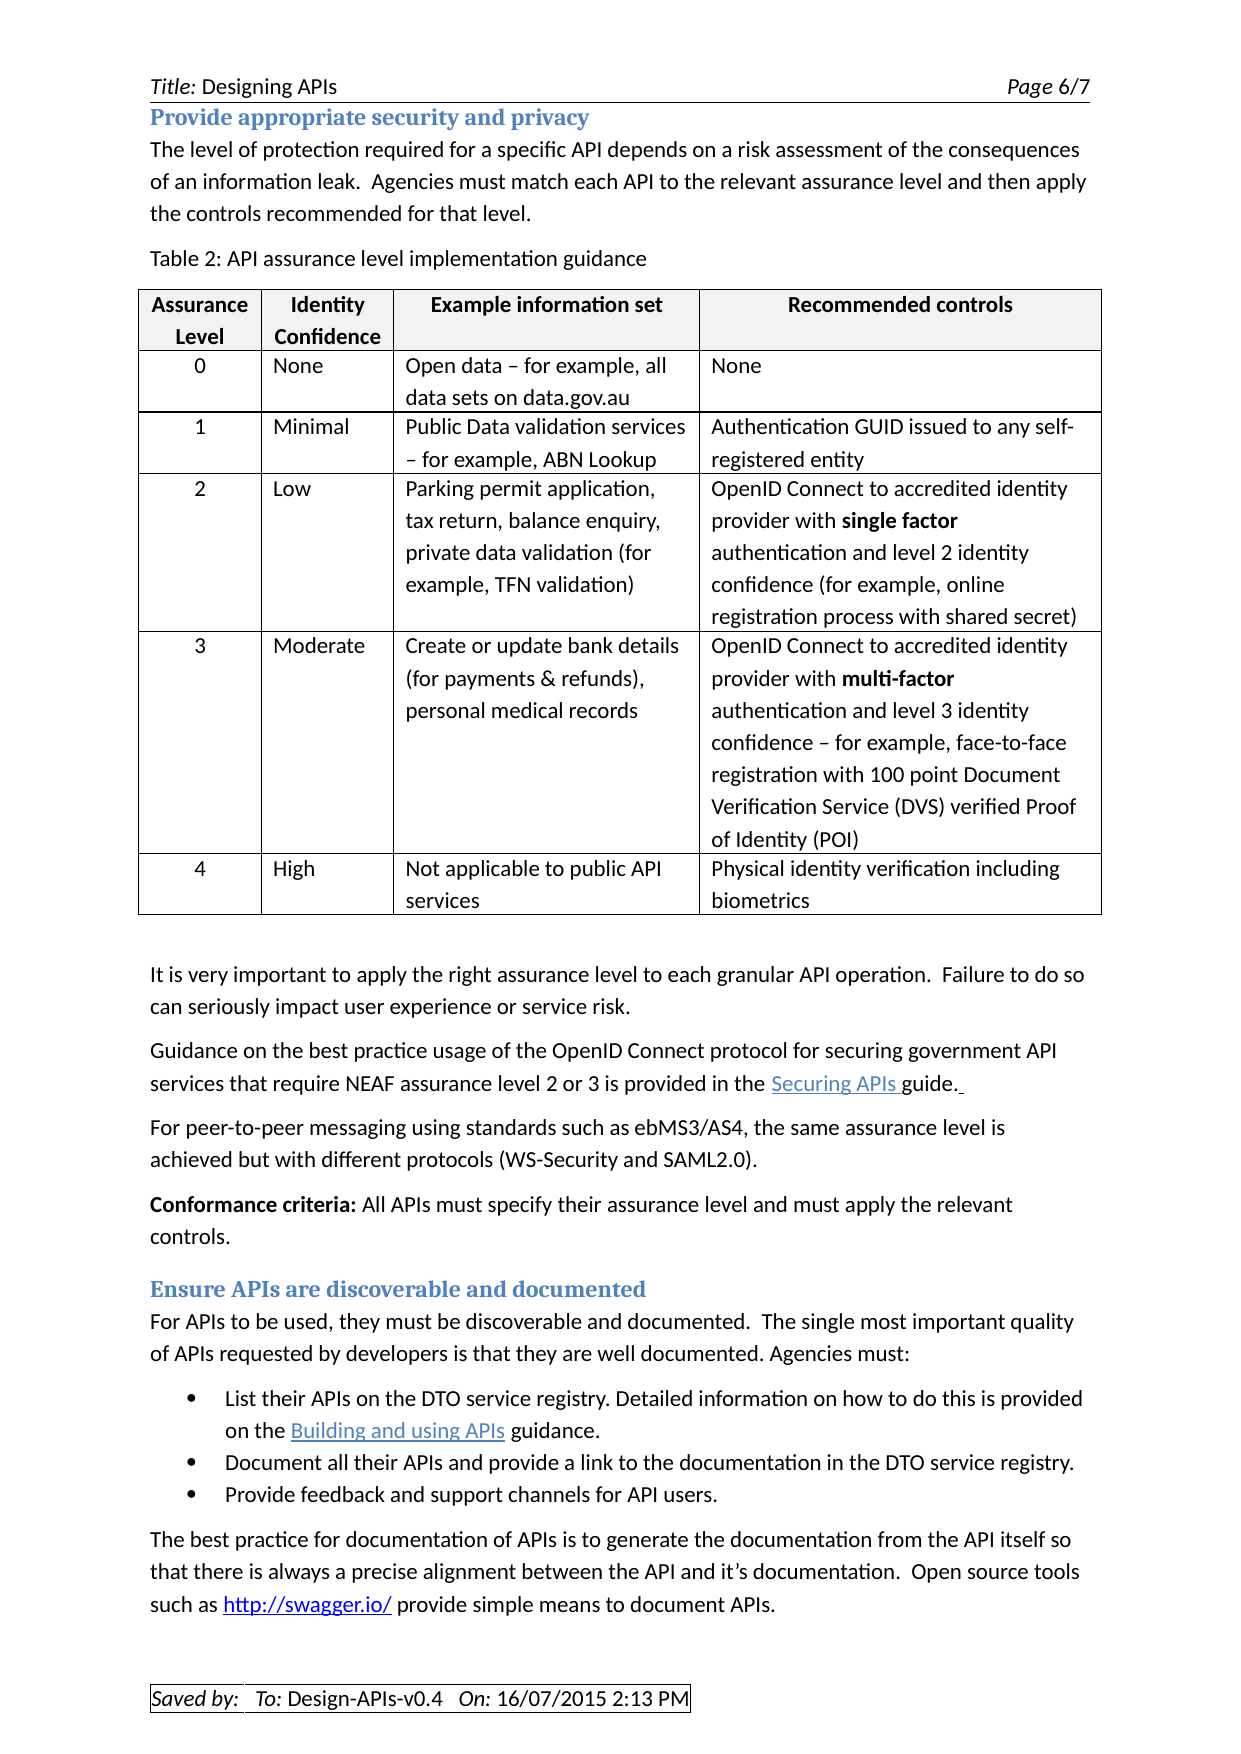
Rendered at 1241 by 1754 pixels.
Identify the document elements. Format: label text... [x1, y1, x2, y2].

subtitle Provide appropriate security and privacy [150, 103, 1090, 131]
table_cell 1 [139, 413, 261, 473]
subtitle Ensure APIs are discoverable and documented [150, 1276, 1090, 1303]
table_cell Public Data validation services – for example, ABN Lookup [394, 413, 699, 473]
table_cell None [700, 351, 1101, 411]
text Table 2: API assurance level implementation guidance [150, 244, 1090, 272]
table_header Example information set [394, 290, 699, 350]
list Provide feedback and support channels for API users. [187, 1481, 1090, 1509]
list List their APIs on the DTO service registry. Detailed information on how to do this is provided on the Building and using APIs guidance. [187, 1384, 1090, 1444]
table_header Recommended controls [700, 290, 1101, 350]
table_cell Open data – for example, all data sets on data.gov.au [394, 351, 699, 411]
table_header Assurance Level [139, 290, 261, 350]
table_cell 4 [139, 854, 261, 914]
text Conformance criteria: All APIs must specify their assurance level and must apply the relevant controls. [150, 1190, 1090, 1251]
table_cell OpenID Connect to accredited identity provider with single factor authentication and level 2 identity confidence (for example, online registration process with shared secret) [700, 474, 1101, 631]
text For peer-to-peer messaging using standards such as ebMS3/AS4, the same assurance level is achieved but with different protocols (WS-Security and SAML2.0). [150, 1113, 1090, 1174]
table_cell Authentication GUID issued to any self-registered entity [700, 413, 1101, 473]
text It is very important to apply the right assurance level to each granular API operation. Failure to do so can seriously impact user experience or service risk. [150, 960, 1090, 1020]
text Guidance on the best practice usage of the OpenID Connect protocol for securing government API services that require NEAF assurance level 2 or 3 is provided in the Securing APIs guide. [150, 1037, 1090, 1097]
table_cell 0 [139, 351, 261, 411]
table_cell None [262, 351, 393, 411]
table_cell Create or update bank details (for payments & refunds), personal medical records [394, 632, 699, 853]
table_cell Moderate [262, 632, 393, 853]
table_cell Minimal [262, 413, 393, 473]
table_cell Physical identity verification including biometrics [700, 854, 1101, 914]
table_cell High [262, 854, 393, 914]
table_cell 3 [139, 632, 261, 853]
list Document all their APIs and provide a link to the documentation in the DTO service registry. [187, 1448, 1090, 1476]
text The level of protection required for a specific API depends on a risk assessment of the consequences of an information leak. Agencies must match each API to the relevant assurance level and then apply the controls recommended for that level. [150, 135, 1090, 228]
text For APIs to be used, they must be discoverable and documented. The single most important quality of APIs requested by developers is that they are well documented. Agencies must: [150, 1307, 1090, 1367]
table_cell Low [262, 474, 393, 631]
table_cell OpenID Connect to accredited identity provider with multi-factor authentication and level 3 identity confidence – for example, face-to-face registration with 100 point Document Verification Service (DVS) verified Proof of Identity (POI) [700, 632, 1101, 853]
table_cell 2 [139, 474, 261, 631]
table_cell Parking permit application, tax return, balance enquiry, private data validation (for example, TFN validation) [394, 474, 699, 631]
text The best practice for documentation of APIs is to generate the documentation from the API itself so that there is always a precise alignment between the API and it’s documentation. Open source tools such as http://swagger.io/ provide simple means to document APIs. [150, 1525, 1090, 1618]
table_header Identity Confidence [262, 290, 393, 350]
table_cell Not applicable to public API services [394, 854, 699, 914]
